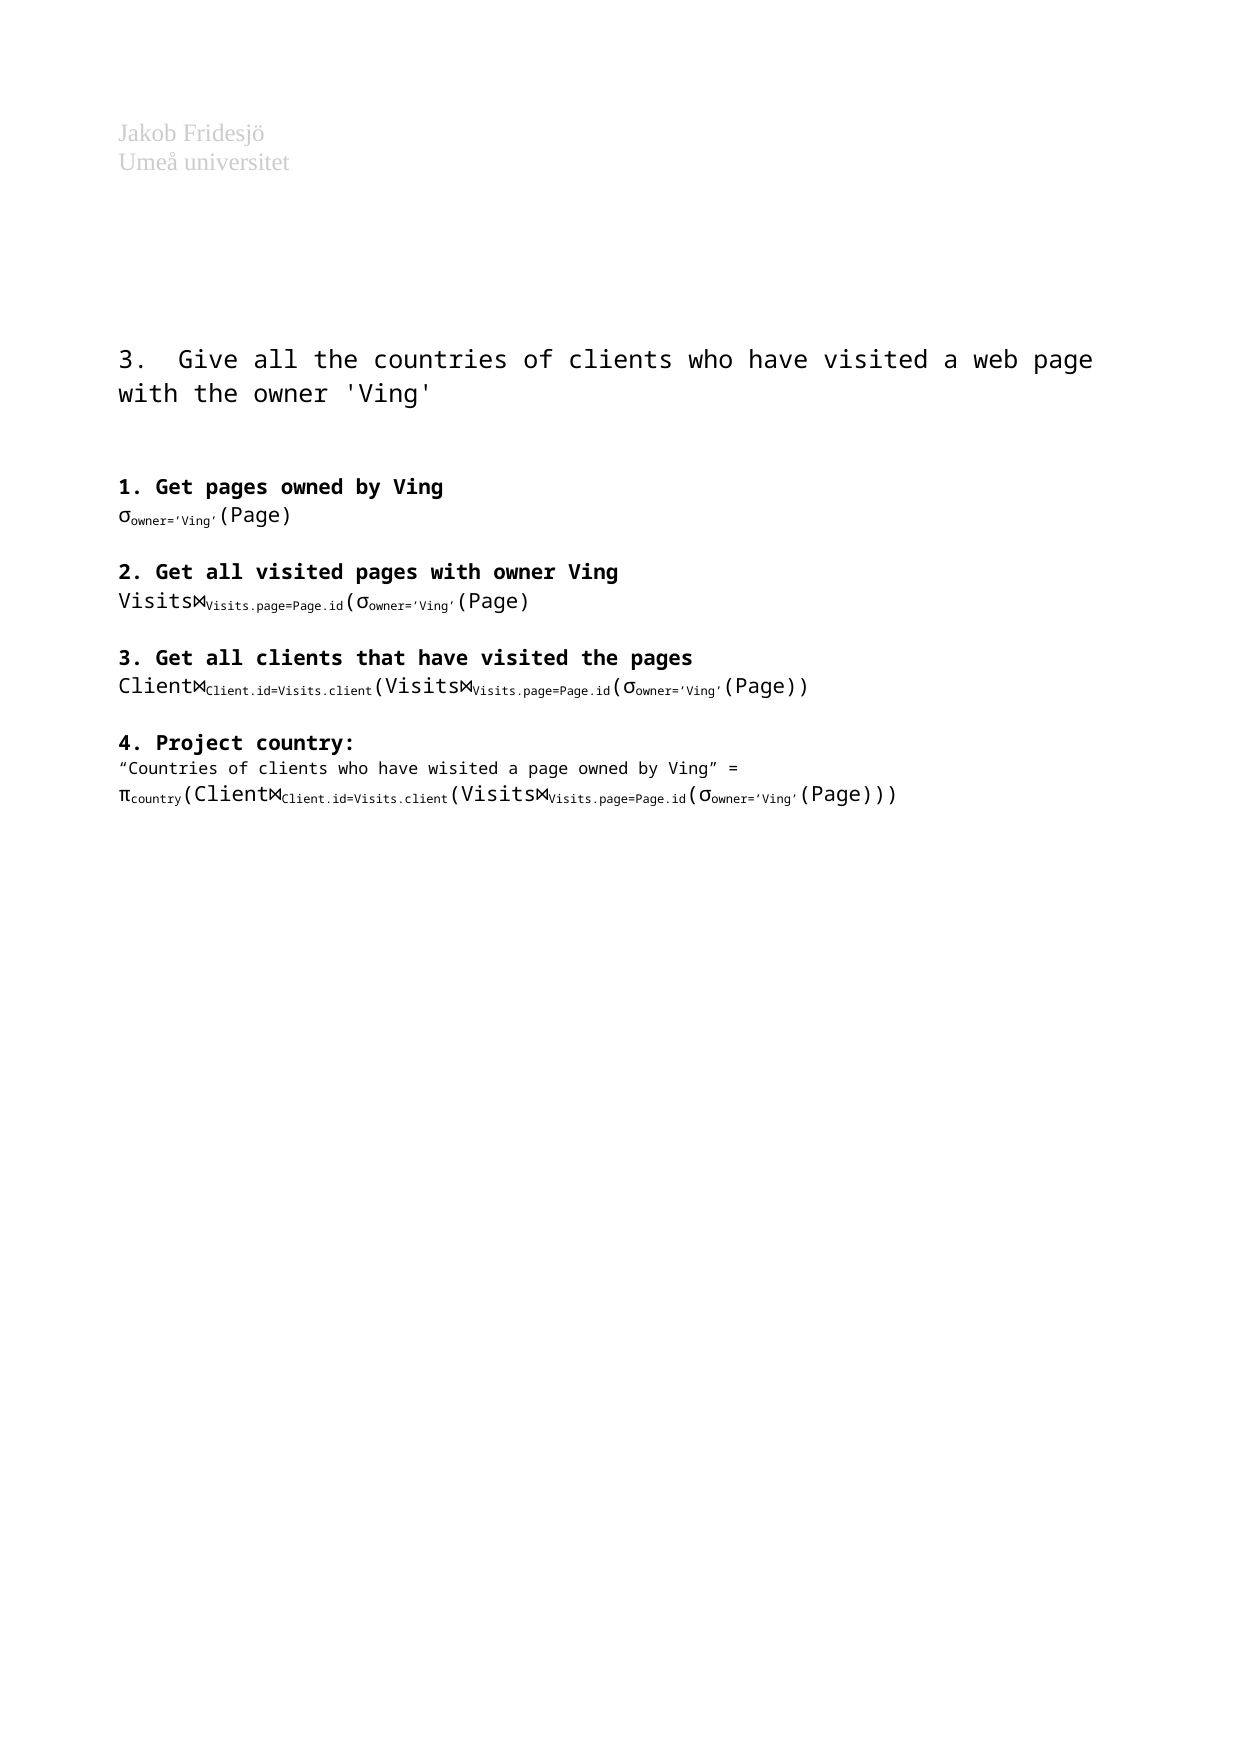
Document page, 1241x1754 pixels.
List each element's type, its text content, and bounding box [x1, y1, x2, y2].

text Client⋈Client.id=Visits.client(Visits⋈Visits.page=Page.id(σowner=’Ving’(Page)) [118, 671, 1122, 699]
text Visits⋈Visits.page=Page.id(σowner=’Ving’(Page) [118, 586, 1122, 614]
text 3. Give all the countries of clients who have visited a web page with the owner 'Ving' [118, 341, 1122, 409]
text σowner=’Ving’(Page) [118, 500, 1122, 529]
text “Countries of clients who have wisited a page owned by Ving” = πcountry(Client⋈Client.id=Visits.client(Visits⋈Visits.page=Page.id(σowner=’Ving’(Page))) [118, 756, 1122, 807]
text 4. Project country: [118, 728, 1122, 756]
text 2. Get all visited pages with owner Ving [118, 557, 1122, 586]
text 1. Get pages owned by Ving [118, 472, 1122, 500]
text 3. Get all clients that have visited the pages [118, 643, 1122, 671]
